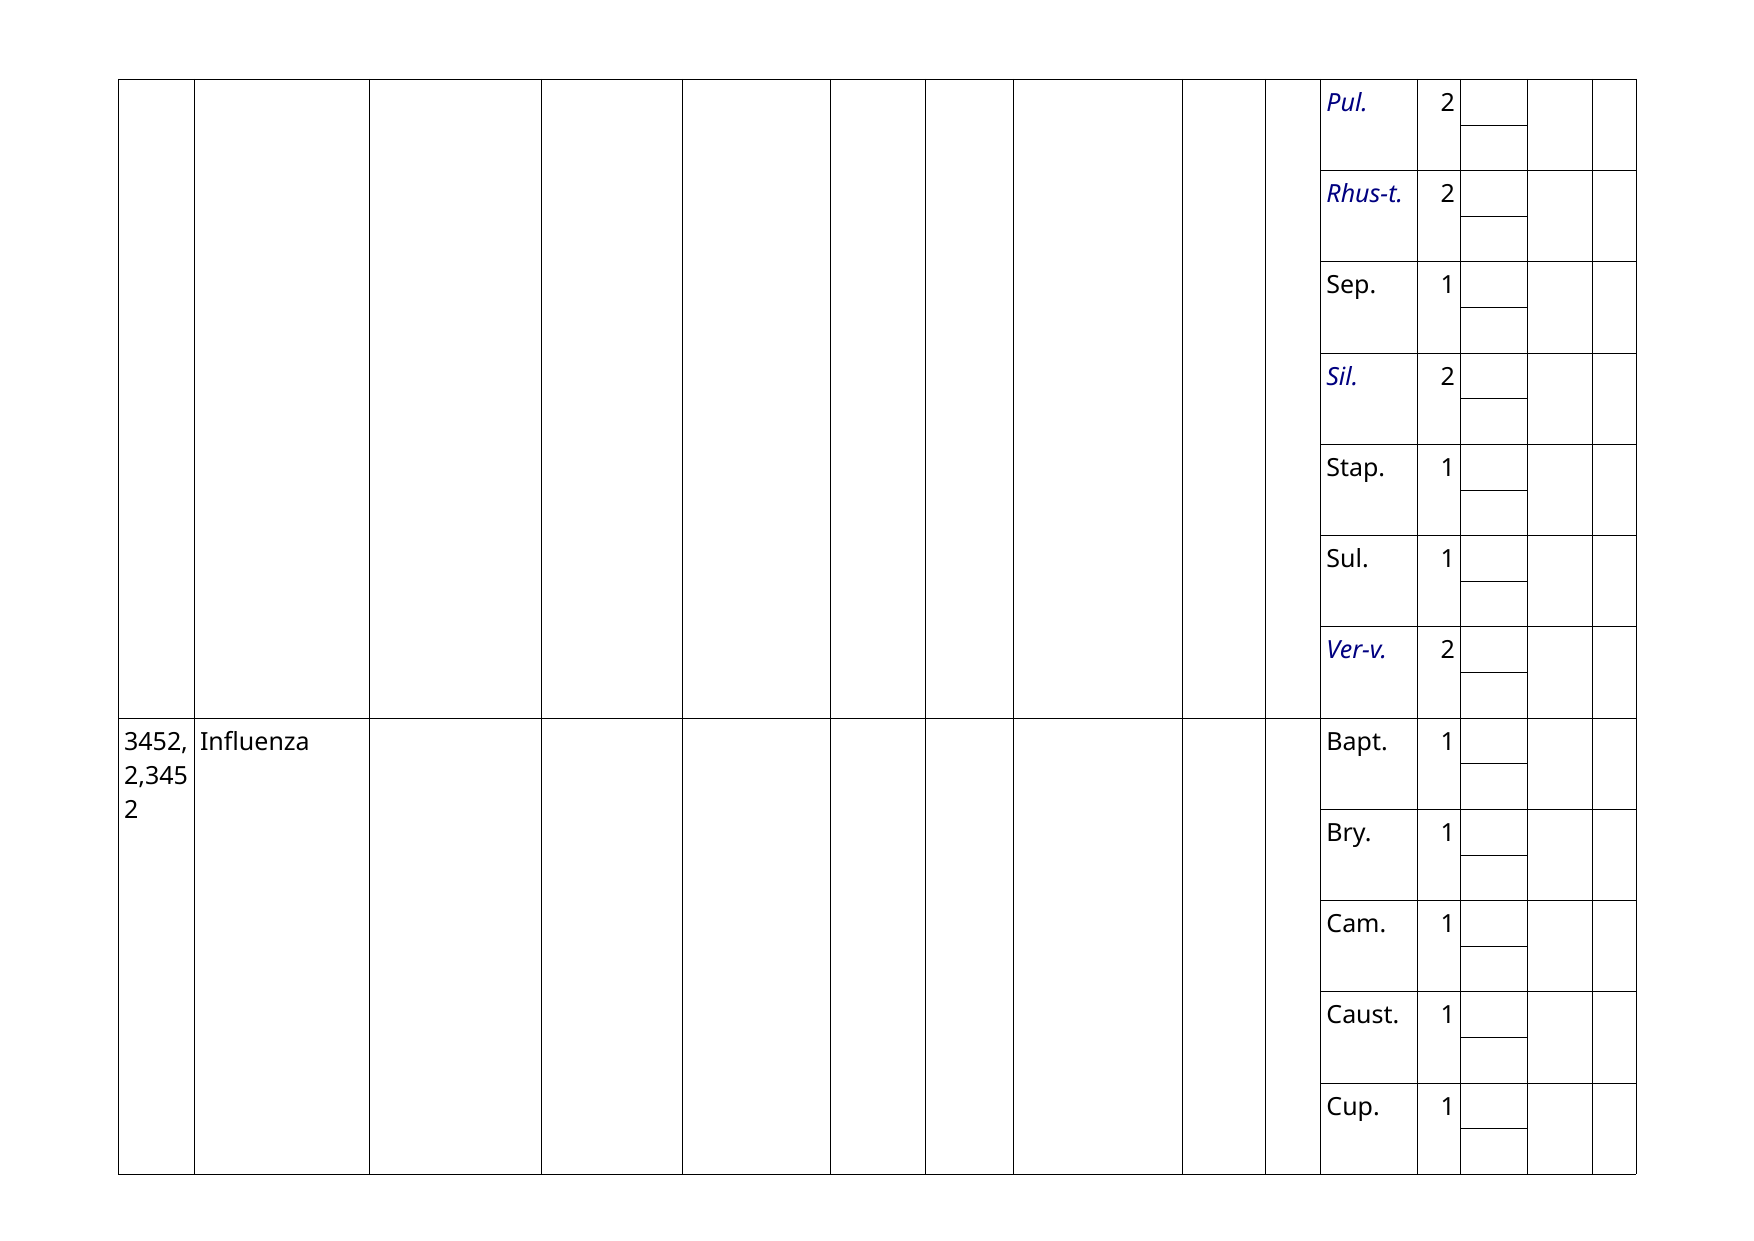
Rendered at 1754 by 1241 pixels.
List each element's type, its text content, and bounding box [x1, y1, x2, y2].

table_cell [1593, 901, 1636, 991]
table_cell [1461, 856, 1527, 900]
table_cell [926, 719, 1013, 1174]
table_cell [1461, 80, 1527, 124]
table_cell [1528, 1084, 1592, 1174]
table_cell Ver-v. [1321, 627, 1417, 718]
table_cell Stap. [1321, 445, 1417, 535]
table_cell [1461, 126, 1527, 170]
table_cell [1266, 80, 1320, 718]
table_cell 2 [1418, 354, 1460, 444]
table_cell Rhus-t. [1321, 171, 1417, 261]
table_cell [1461, 992, 1527, 1037]
table_cell [1014, 80, 1182, 718]
table_cell [1461, 673, 1527, 718]
table_cell [1593, 262, 1636, 353]
table_cell Cup. [1321, 1084, 1417, 1174]
table_cell [195, 80, 369, 718]
table_cell [1528, 536, 1592, 626]
table_cell [1461, 491, 1527, 535]
table_cell Cam. [1321, 901, 1417, 991]
table_cell [1461, 171, 1527, 216]
table_cell 2 [1418, 80, 1460, 170]
table_cell [1528, 354, 1592, 444]
table_cell [1461, 217, 1527, 261]
table_cell [1014, 719, 1182, 1174]
table_cell 1 [1418, 1084, 1460, 1174]
table_cell 1 [1418, 262, 1460, 353]
table_cell [1528, 719, 1592, 809]
table_cell [926, 80, 1013, 718]
table_cell 1 [1418, 992, 1460, 1083]
table_cell 1 [1418, 810, 1460, 900]
table_cell [1461, 354, 1527, 398]
table_cell [1528, 171, 1592, 261]
table_cell Influenza [195, 719, 369, 1174]
table_cell [1461, 536, 1527, 581]
table_cell [1593, 445, 1636, 535]
table_cell [1593, 171, 1636, 261]
table_cell [1266, 719, 1320, 1174]
table_cell [1593, 80, 1636, 170]
table_cell [1461, 308, 1527, 353]
table_cell [1528, 627, 1592, 718]
table_cell [1593, 810, 1636, 900]
table_cell [1461, 1038, 1527, 1083]
table_cell Bapt. [1321, 719, 1417, 809]
table_cell [1461, 764, 1527, 809]
table_cell [1461, 810, 1527, 854]
table_cell 2 [1418, 627, 1460, 718]
table_cell [1461, 1129, 1527, 1174]
table_cell Caust. [1321, 992, 1417, 1083]
table_cell [1461, 262, 1527, 307]
table_cell [1593, 992, 1636, 1083]
table_cell 1 [1418, 445, 1460, 535]
table_cell 1 [1418, 901, 1460, 991]
table_cell [1528, 901, 1592, 991]
table_cell [1593, 719, 1636, 809]
table_cell [1461, 582, 1527, 626]
table_cell [119, 80, 194, 718]
table_cell [1461, 719, 1527, 763]
table_cell Sil. [1321, 354, 1417, 444]
table_cell [370, 719, 541, 1174]
table_cell 1 [1418, 536, 1460, 626]
table_cell Sep. [1321, 262, 1417, 353]
table_cell Pul. [1321, 80, 1417, 170]
table_cell 1 [1418, 719, 1460, 809]
table_cell [1461, 901, 1527, 946]
table_cell [1461, 947, 1527, 991]
table_cell [370, 80, 541, 718]
table_cell [542, 80, 682, 718]
table_cell 2 [1418, 171, 1460, 261]
table_cell [683, 719, 830, 1174]
table_cell [1593, 354, 1636, 444]
table_cell [1528, 445, 1592, 535]
table_cell [1461, 399, 1527, 444]
table_cell [542, 719, 682, 1174]
table_cell 3452,2,3452 [119, 719, 194, 1174]
table_cell [1528, 80, 1592, 170]
table_cell [831, 80, 925, 718]
table_cell Bry. [1321, 810, 1417, 900]
table_cell [1528, 262, 1592, 353]
table_cell [1528, 992, 1592, 1083]
table_cell [1461, 445, 1527, 489]
table_cell [1183, 719, 1265, 1174]
table_cell Sul. [1321, 536, 1417, 626]
table_cell [1183, 80, 1265, 718]
table_cell [683, 80, 830, 718]
table_cell [1461, 627, 1527, 672]
table_cell [1593, 536, 1636, 626]
table_cell [1461, 1084, 1527, 1128]
table_cell [1528, 810, 1592, 900]
table_cell [1593, 1084, 1636, 1174]
table_cell [1593, 627, 1636, 718]
table_cell [831, 719, 925, 1174]
